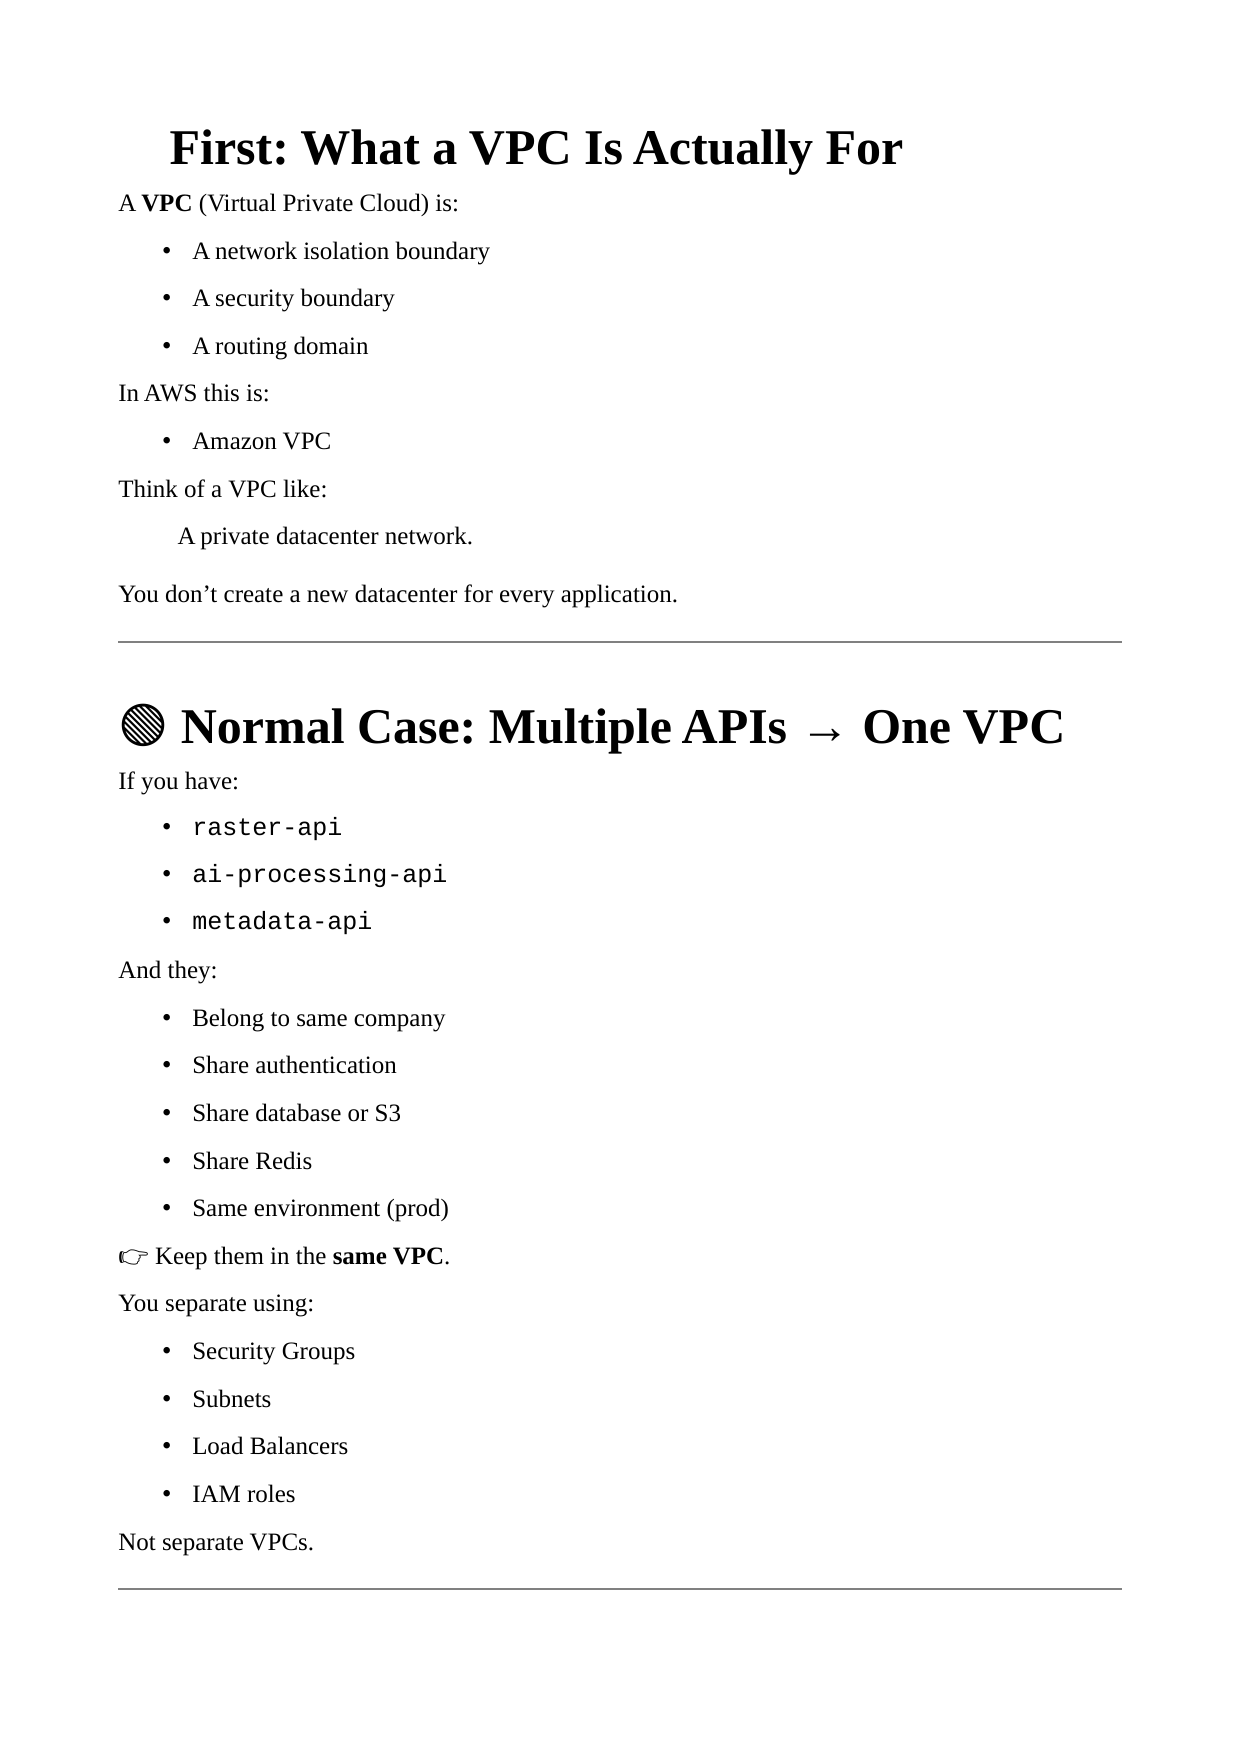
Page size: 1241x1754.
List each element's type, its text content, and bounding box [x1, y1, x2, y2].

list metadata-api [162, 908, 1122, 937]
list Share database or S3 [162, 1098, 1122, 1127]
subtitle 🧠 First: What a VPC Is Actually For [118, 118, 1122, 176]
subtitle 🟢 Normal Case: Multiple APIs → One VPC [118, 696, 1122, 754]
text A private datacenter network. [177, 521, 1063, 550]
list Load Balancers [162, 1431, 1122, 1460]
list A network isolation boundary [162, 236, 1122, 264]
text Think of a VPC like: [118, 474, 1122, 502]
list A security boundary [162, 283, 1122, 312]
text 👉 Keep them in the same VPC. [118, 1241, 1122, 1270]
text A VPC (Virtual Private Cloud) is: [118, 188, 1122, 217]
list raster-api [162, 814, 1122, 842]
text And they: [118, 955, 1122, 984]
text Not separate VPCs. [118, 1527, 1122, 1555]
list Belong to same company [162, 1003, 1122, 1032]
text In AWS this is: [118, 378, 1122, 407]
text You separate using: [118, 1288, 1122, 1317]
list Subnets [162, 1384, 1122, 1412]
list Share Redis [162, 1146, 1122, 1174]
list ai-processing-api [162, 861, 1122, 889]
list Security Groups [162, 1336, 1122, 1365]
list Same environment (prod) [162, 1193, 1122, 1222]
text If you have: [118, 766, 1122, 795]
list Share authentication [162, 1051, 1122, 1079]
list IAM roles [162, 1479, 1122, 1508]
text You don’t create a new datacenter for every application. [118, 579, 1122, 608]
list A routing domain [162, 331, 1122, 360]
list Amazon VPC [162, 426, 1122, 455]
